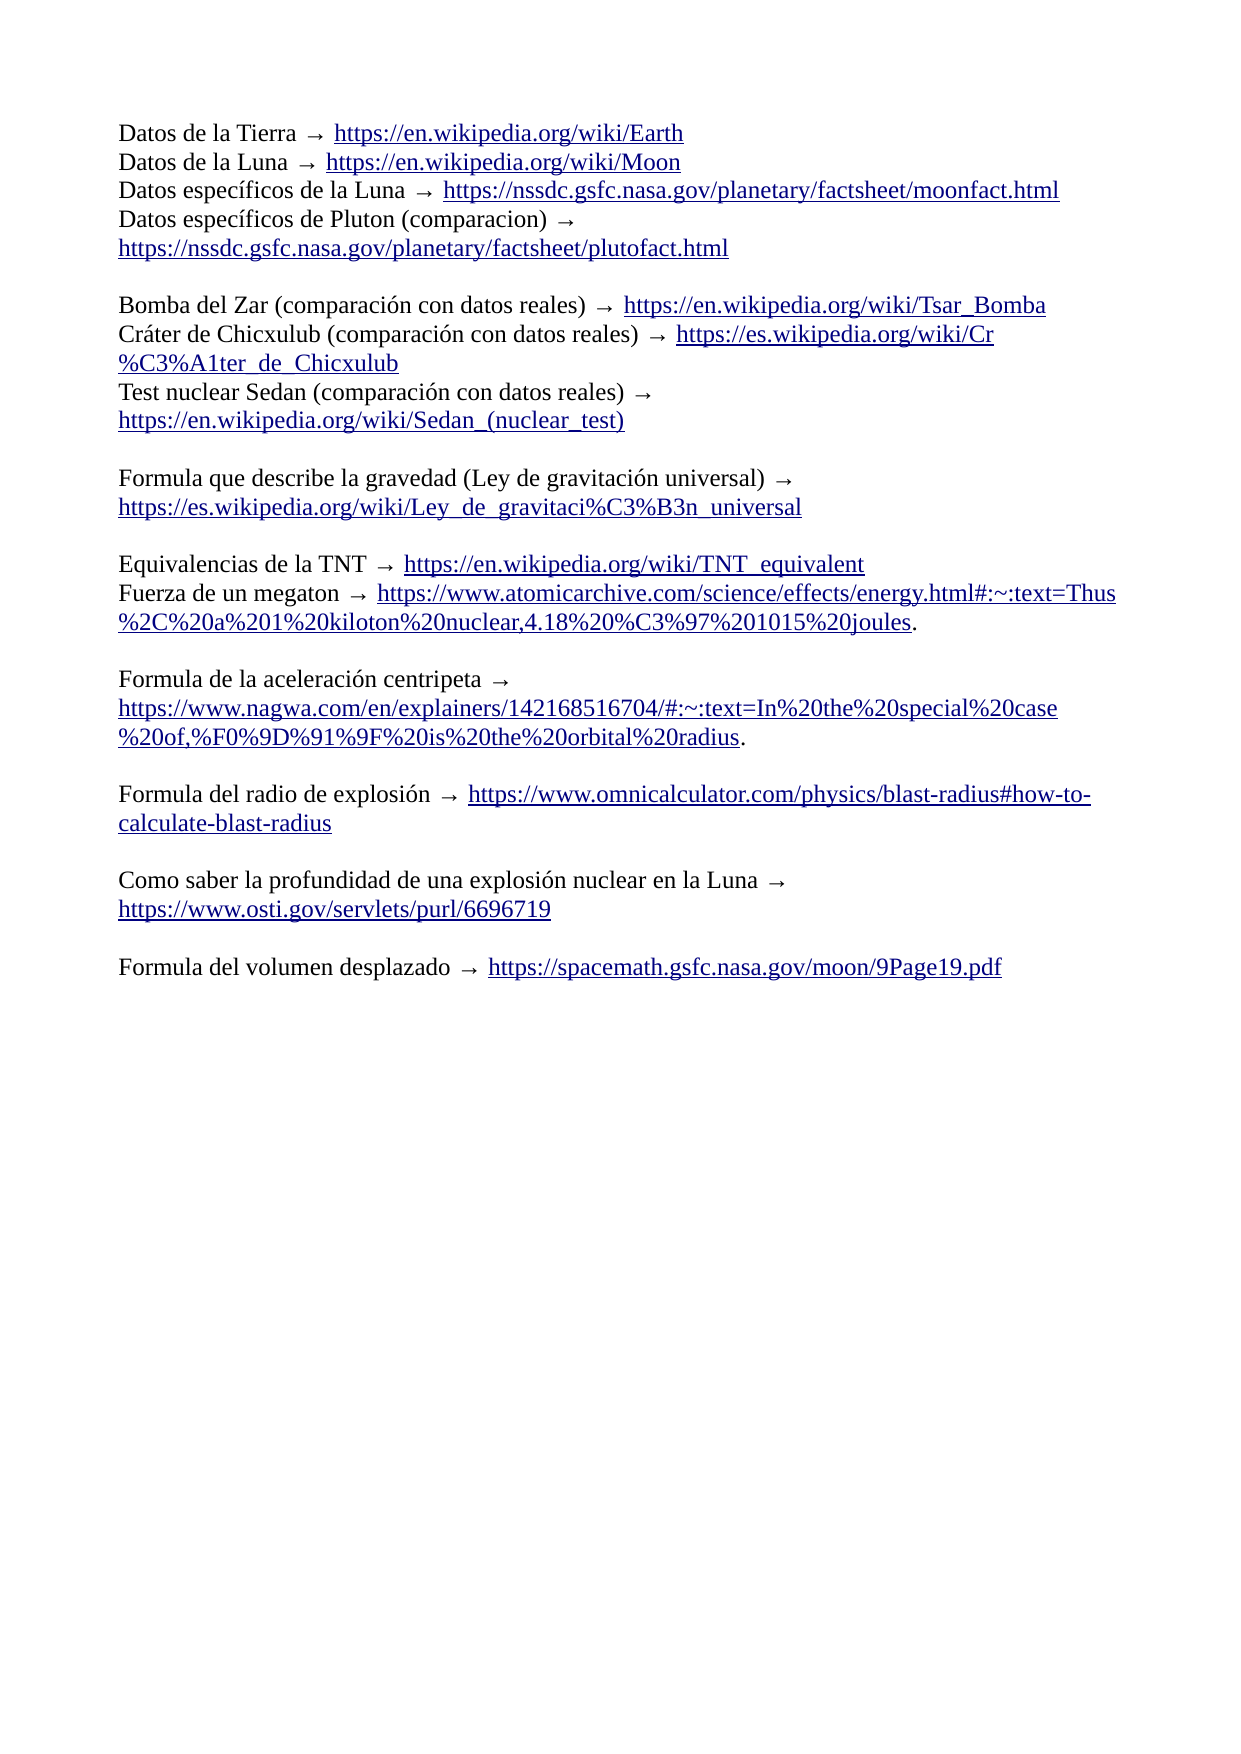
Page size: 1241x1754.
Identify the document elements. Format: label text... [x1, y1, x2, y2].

text Datos de la Luna → https://en.wikipedia.org/wiki/Moon [118, 147, 1122, 176]
text Formula de la aceleración centripeta → https://www.nagwa.com/en/explainers/142168516704/#:~:text=In%20the%20special%20case%20of,%F0%9D%91%9F%20is%20the%20orbital%20radius. [118, 664, 1122, 751]
text Como saber la profundidad de una explosión nuclear en la Luna → https://www.osti.gov/servlets/purl/6696719 [118, 866, 1122, 923]
text Datos específicos de la Luna → https://nssdc.gsfc.nasa.gov/planetary/factsheet/moonfact.html [118, 176, 1122, 204]
text Cráter de Chicxulub (comparación con datos reales) → https://es.wikipedia.org/wiki/Cr%C3%A1ter_de_Chicxulub [118, 319, 1122, 377]
text Bomba del Zar (comparación con datos reales) → https://en.wikipedia.org/wiki/Tsar_Bomba [118, 291, 1122, 319]
text Formula del volumen desplazado → https://spacemath.gsfc.nasa.gov/moon/9Page19.pdf [118, 952, 1122, 981]
text Formula del radio de explosión → https://www.omnicalculator.com/physics/blast-radius#how-to-calculate-blast-radius [118, 779, 1122, 837]
text Fuerza de un megaton → https://www.atomicarchive.com/science/effects/energy.html#:~:text=Thus%2C%20a%201%20kiloton%20nuclear,4.18%20%C3%97%201015%20joules. [118, 578, 1122, 636]
text Equivalencias de la TNT → https://en.wikipedia.org/wiki/TNT_equivalent [118, 549, 1122, 578]
text Datos de la Tierra → https://en.wikipedia.org/wiki/Earth [118, 118, 1122, 147]
text Formula que describe la gravedad (Ley de gravitación universal) → https://es.wikipedia.org/wiki/Ley_de_gravitaci%C3%B3n_universal [118, 463, 1122, 521]
text Test nuclear Sedan (comparación con datos reales) → https://en.wikipedia.org/wiki/Sedan_(nuclear_test) [118, 377, 1122, 434]
text Datos específicos de Pluton (comparacion) → https://nssdc.gsfc.nasa.gov/planetary/factsheet/plutofact.html [118, 204, 1122, 262]
